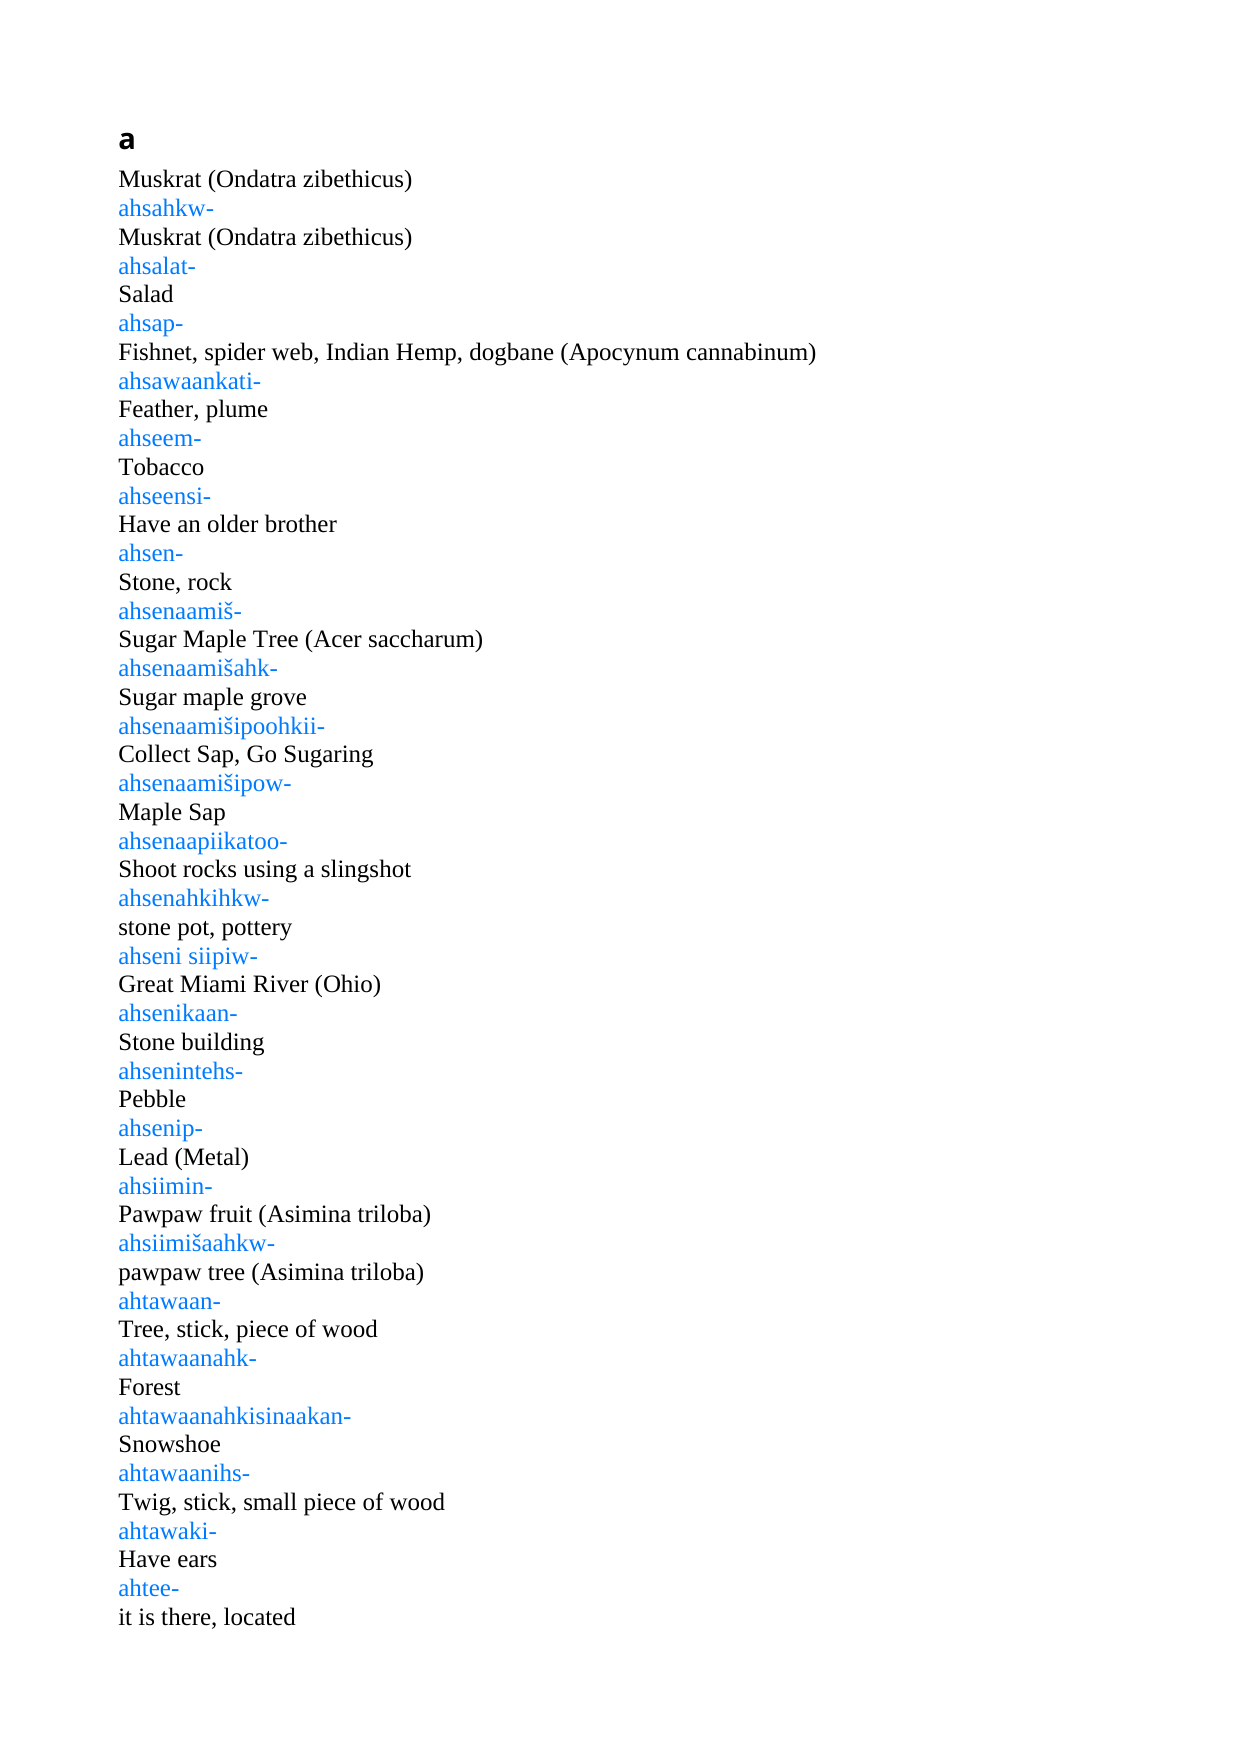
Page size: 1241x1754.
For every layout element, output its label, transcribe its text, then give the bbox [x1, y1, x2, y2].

table_cell ahsenaamišahk- Sugar maple grove [118, 653, 834, 711]
table_cell ahtawaanahkisinaakan- Snowshoe [118, 1401, 834, 1458]
table_cell ahseni siipiw- Great Miami River (Ohio) [118, 941, 834, 998]
table_cell ahsenaamišipow- Maple Sap [118, 768, 834, 826]
table_cell ahsenintehs- Pebble [118, 1056, 834, 1113]
table_cell ahseensi- Have an older brother [118, 481, 834, 538]
table_cell Muskrat (Ondatra zibethicus) [118, 165, 834, 193]
table_cell ahsap- Fishnet, spider web, Indian Hemp, dogbane (Apocynum cannabinum) [118, 308, 834, 366]
table_cell ahtawaan- Tree, stick, piece of wood [118, 1286, 834, 1343]
table_cell ahsenaamiš- Sugar Maple Tree (Acer saccharum) [118, 596, 834, 653]
table_cell ahsahkw- Muskrat (Ondatra zibethicus) [118, 193, 834, 251]
table_cell ahsawaankati- Feather, plume [118, 366, 834, 423]
table_cell ahtawaanihs- Twig, stick, small piece of wood [118, 1458, 834, 1516]
table_cell ahseem- Tobacco [118, 423, 834, 481]
table_cell ahsenaapiikatoo- Shoot rocks using a slingshot [118, 826, 834, 883]
table_cell ahsiimin- Pawpaw fruit (Asimina triloba) [118, 1171, 834, 1228]
table_cell ahtee- it is there, located [118, 1573, 834, 1631]
table_cell ahsenahkihkw- stone pot, pottery [118, 883, 834, 941]
table_cell ahsiimišaahkw- pawpaw tree (Asimina triloba) [118, 1228, 834, 1286]
table_cell ahtawaki- Have ears [118, 1516, 834, 1573]
table_cell ahsenip- Lead (Metal) [118, 1113, 834, 1171]
table_cell ahsen- Stone, rock [118, 538, 834, 596]
table_header a [118, 118, 834, 164]
table_cell ahtawaanahk- Forest [118, 1343, 834, 1401]
table_cell ahsenaamišipoohkii- Collect Sap, Go Sugaring [118, 711, 834, 768]
table_cell ahsenikaan- Stone building [118, 998, 834, 1056]
table_cell ahsalat- Salad [118, 251, 834, 308]
